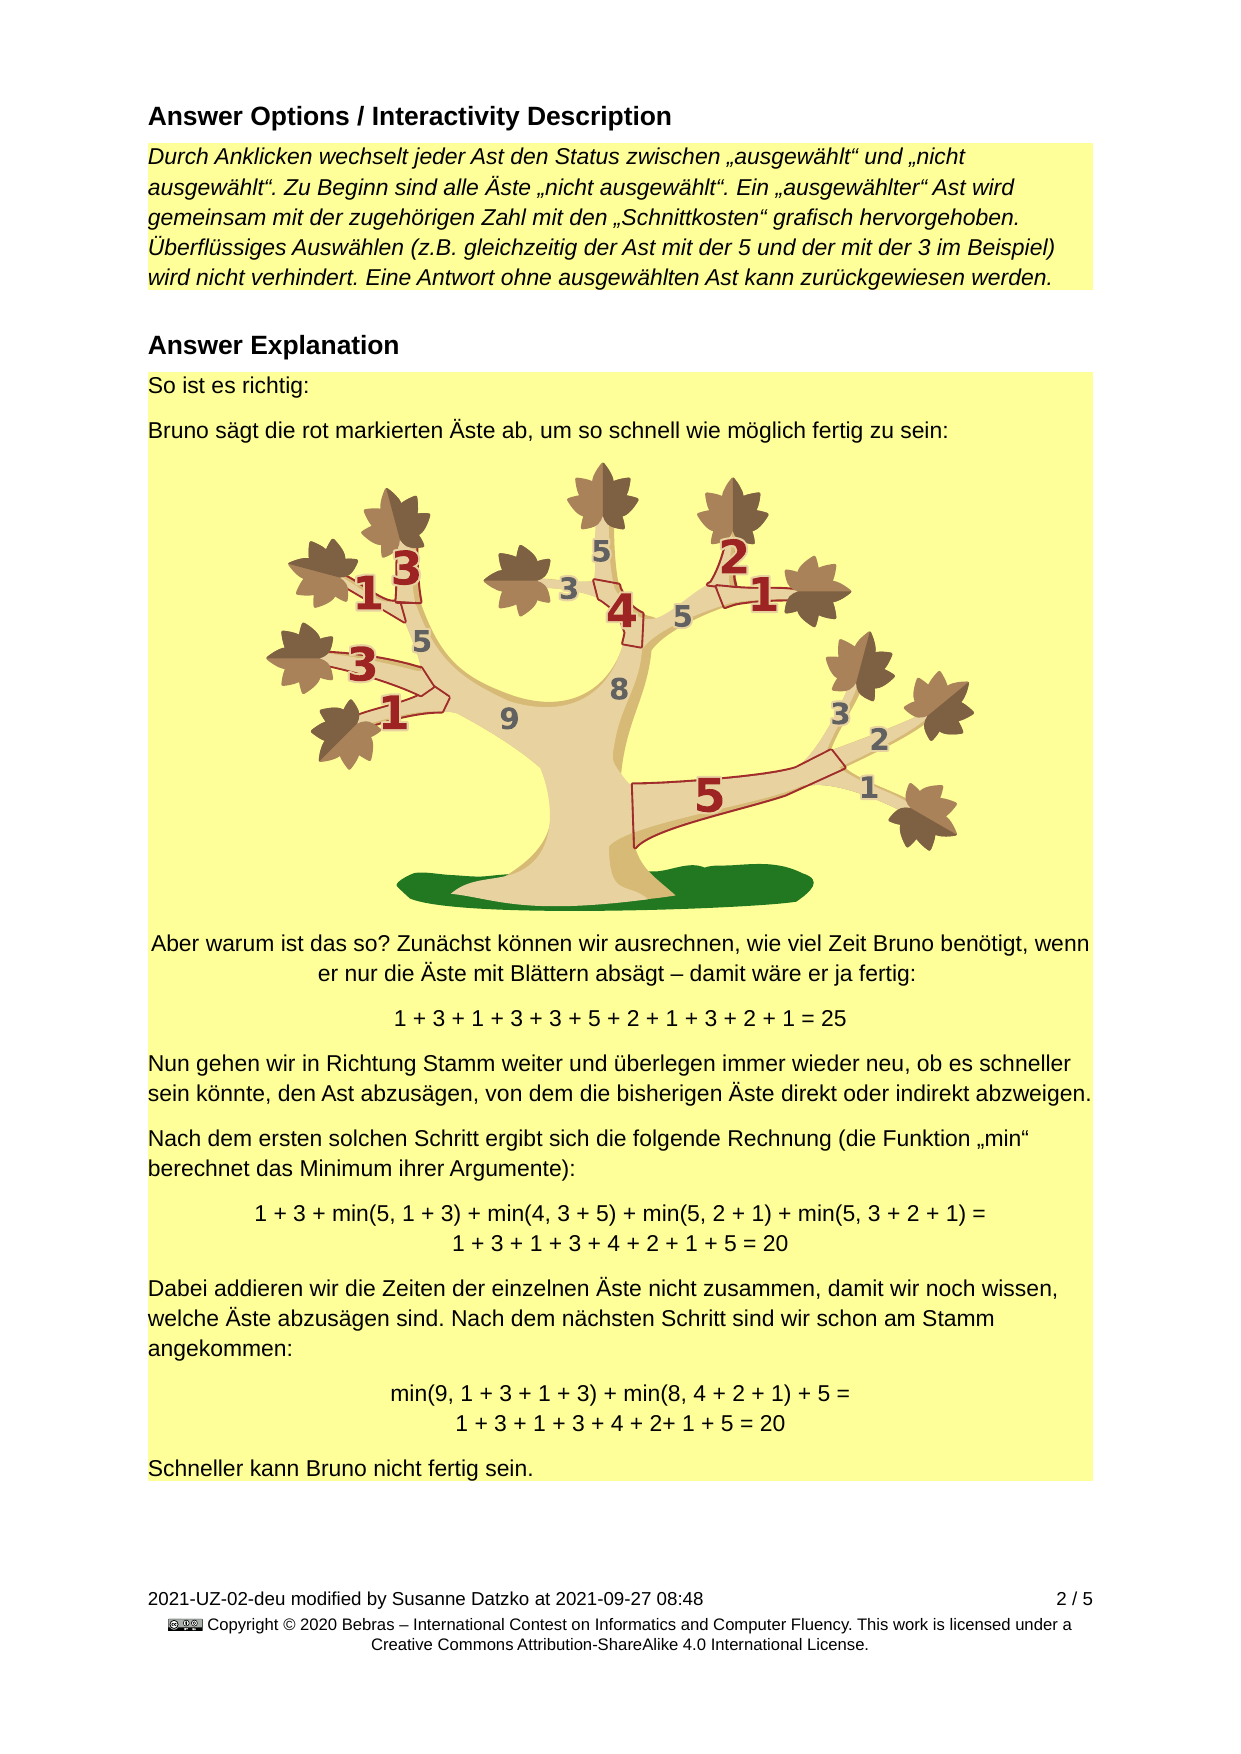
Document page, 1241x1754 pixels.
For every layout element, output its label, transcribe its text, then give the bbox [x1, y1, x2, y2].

text Nach dem ersten solchen Schritt ergibt sich die folgende Rechnung (die Funktion „min“ berechnet das Minimum ihrer Argumente): [148, 1125, 1093, 1181]
subtitle Answer Explanation [148, 330, 1093, 360]
text Aber warum ist das so? Zunächst können wir ausrechnen, wie viel Zeit Bruno benötigt, wenn er nur die Äste mit Blättern absägt – damit wäre er ja fertig: [148, 930, 1093, 986]
text Nun gehen wir in Richtung Stamm weiter und überlegen immer wieder neu, ob es schneller sein könnte, den Ast abzusägen, von dem die bisherigen Äste direkt oder indirekt abzweigen. [148, 1050, 1093, 1106]
text min(9, 1 + 3 + 1 + 3) + min(8, 4 + 2 + 1) + 5 = 1 + 3 + 1 + 3 + 4 + 2+ 1 + 5 = 20 [148, 1380, 1093, 1436]
subtitle Answer Options / Interactivity Description [148, 100, 1093, 131]
text Dabei addieren wir die Zeiten der einzelnen Äste nicht zusammen, damit wir noch wissen, welche Äste abzusägen sind. Nach dem nächsten Schritt sind wir schon am Stamm angekommen: [148, 1275, 1093, 1361]
text So ist es richtig: [148, 372, 1093, 399]
text Bruno sägt die rot markierten Äste ab, um so schnell wie möglich fertig zu sein: [148, 417, 1093, 444]
text Durch Anklicken wechselt jeder Ast den Status zwischen „ausgewählt“ und „nicht ausgewählt“. Zu Beginn sind alle Äste „nicht ausgewählt“. Ein „ausgewählter“ Ast wird gemeinsam mit der zugehörigen Zahl mit den „Schnittkosten“ grafisch hervorgehoben. Überflüssiges Auswählen (z.B. gleichzeitig der Ast mit der 5 und der mit der 3 im Beispiel) wird nicht verhindert. Eine Antwort ohne ausgewählten Ast kann zurückgewiesen werden. [148, 143, 1093, 290]
text 1 + 3 + 1 + 3 + 3 + 5 + 2 + 1 + 3 + 2 + 1 = 25 [148, 1005, 1093, 1031]
text Schneller kann Bruno nicht fertig sein. [148, 1455, 1093, 1481]
text 1 + 3 + min(5, 1 + 3) + min(4, 3 + 5) + min(5, 2 + 1) + min(5, 3 + 2 + 1) = 1 + 3 + 1 + 3 + 4 + 2 + 1 + 5 = 20 [148, 1200, 1093, 1256]
